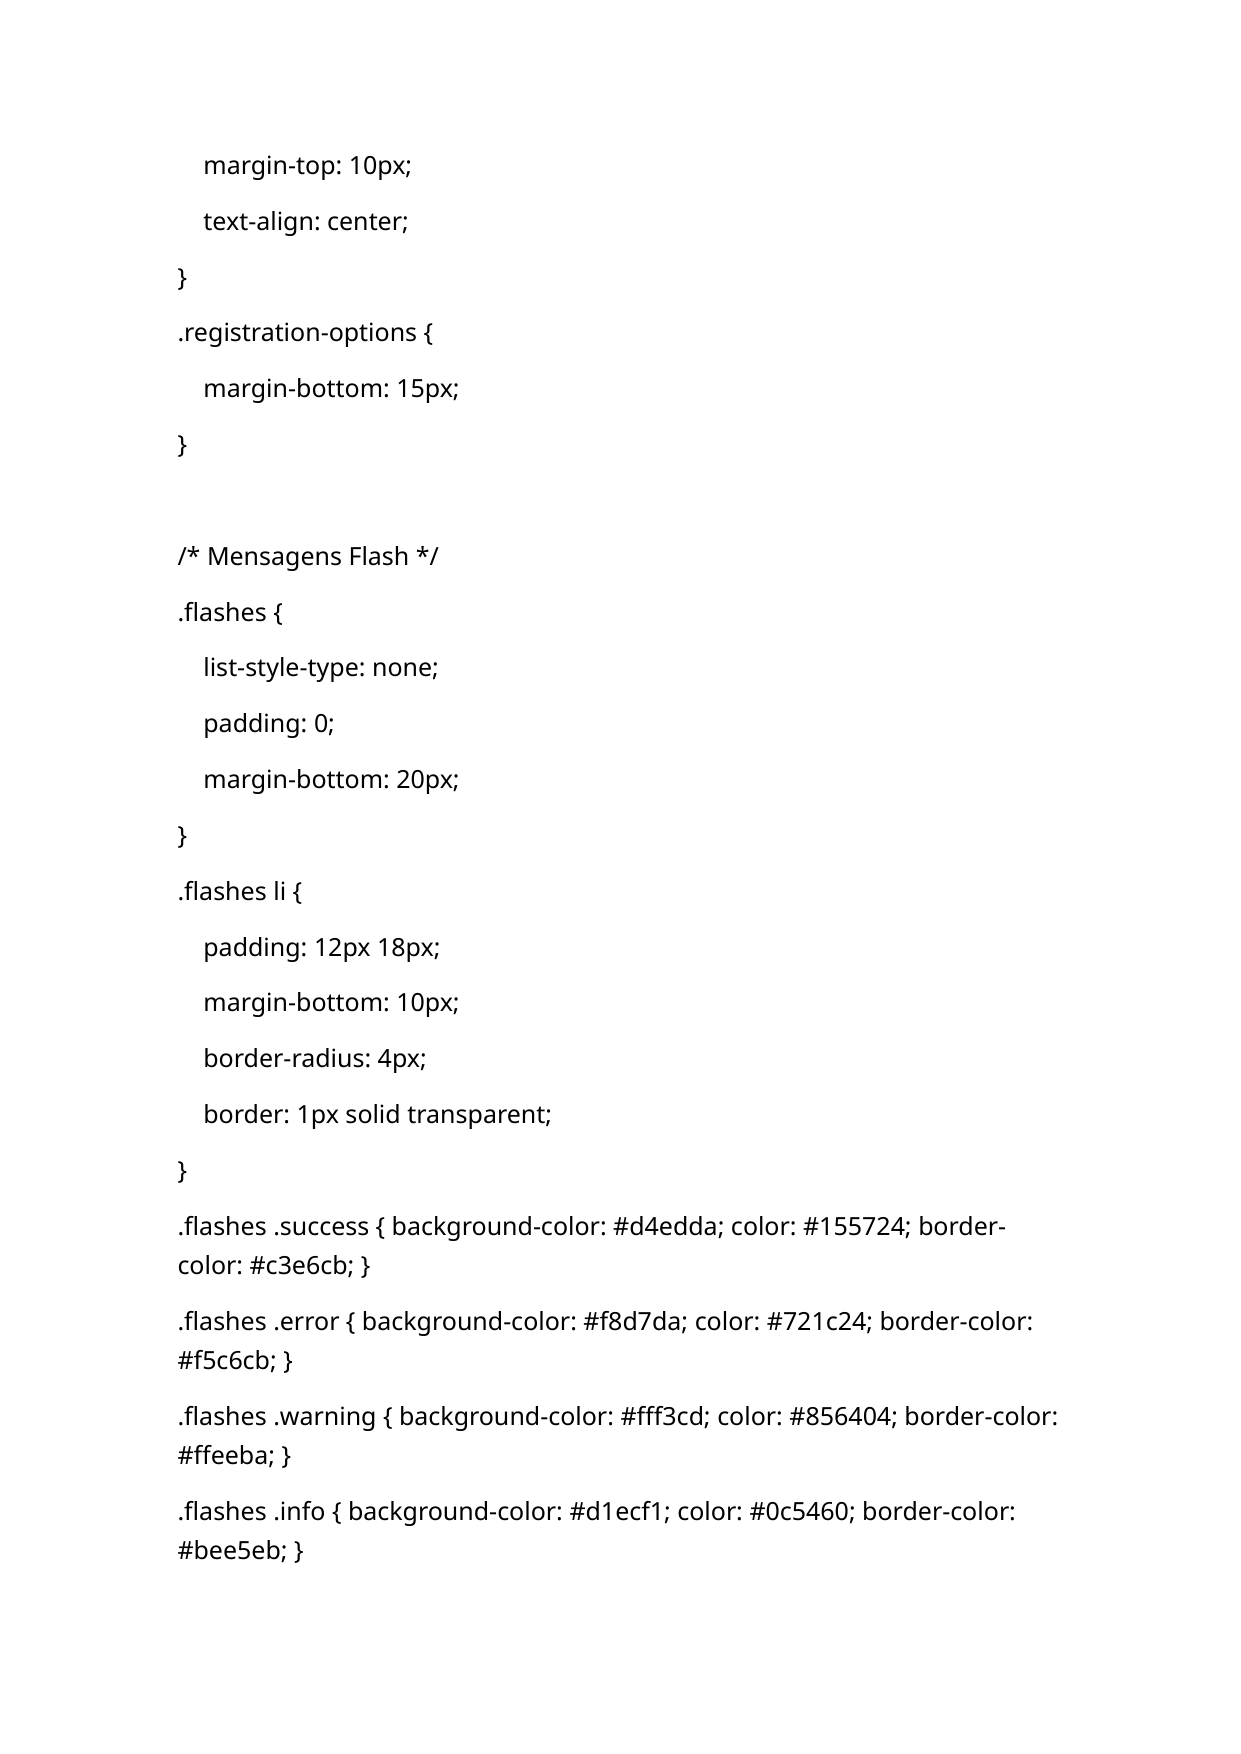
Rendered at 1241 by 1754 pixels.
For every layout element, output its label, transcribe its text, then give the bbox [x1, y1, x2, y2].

text .flashes li { [177, 873, 1063, 907]
text } [177, 427, 1063, 461]
text } [177, 1153, 1063, 1187]
text /* Mensagens Flash */ [177, 538, 1063, 572]
text padding: 0; [177, 706, 1063, 740]
text margin-top: 10px; [177, 148, 1063, 182]
text } [177, 259, 1063, 293]
text border-radius: 4px; [177, 1041, 1063, 1075]
text .flashes .error { background-color: #f8d7da; color: #721c24; border-color: #f5c6cb; } [177, 1303, 1063, 1377]
text } [177, 818, 1063, 852]
text margin-bottom: 15px; [177, 371, 1063, 405]
text border: 1px solid transparent; [177, 1097, 1063, 1131]
text .flashes .info { background-color: #d1ecf1; color: #0c5460; border-color: #bee5eb; } [177, 1493, 1063, 1567]
text .flashes .warning { background-color: #fff3cd; color: #856404; border-color: #ffeeba; } [177, 1398, 1063, 1472]
text .flashes .success { background-color: #d4edda; color: #155724; border-color: #c3e6cb; } [177, 1208, 1063, 1282]
text margin-bottom: 20px; [177, 762, 1063, 796]
text margin-bottom: 10px; [177, 985, 1063, 1019]
text .flashes { [177, 594, 1063, 628]
text padding: 12px 18px; [177, 929, 1063, 963]
text list-style-type: none; [177, 650, 1063, 684]
text .registration-options { [177, 315, 1063, 349]
text text-align: center; [177, 203, 1063, 237]
